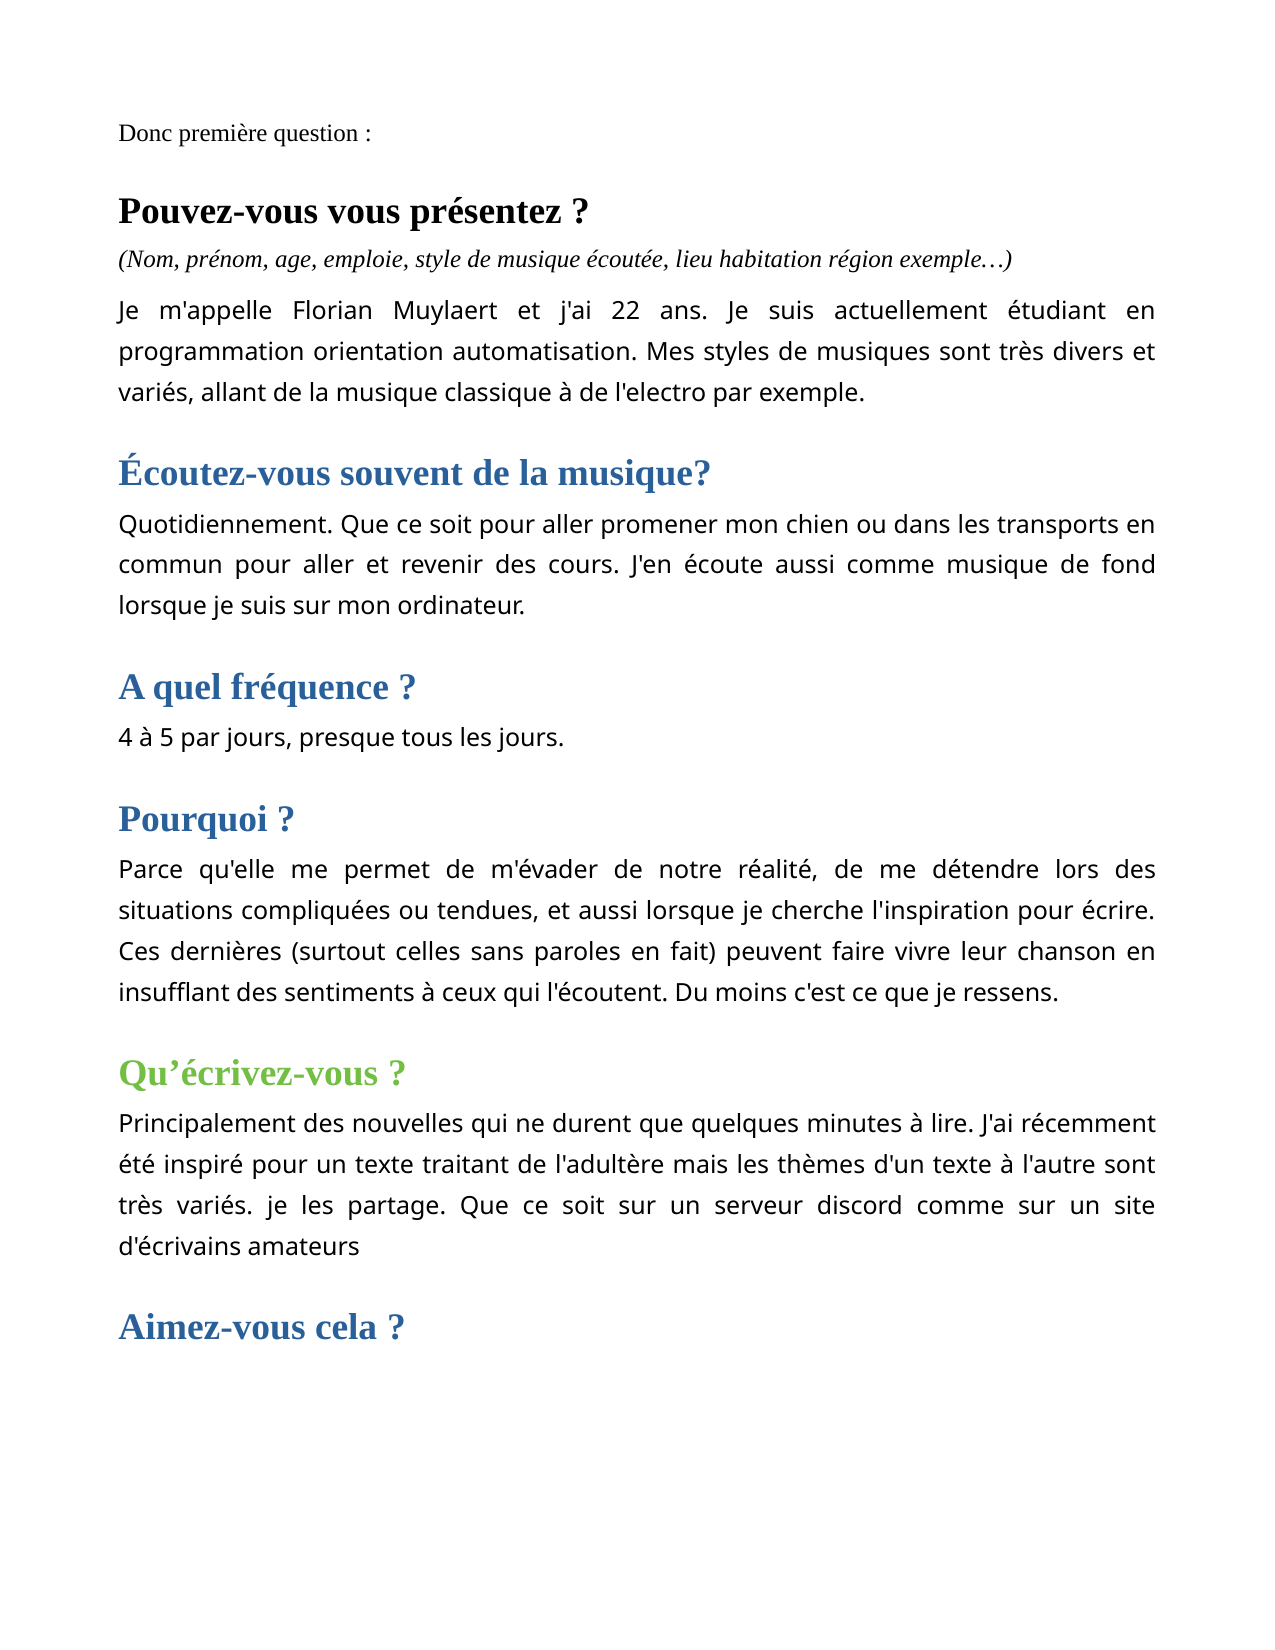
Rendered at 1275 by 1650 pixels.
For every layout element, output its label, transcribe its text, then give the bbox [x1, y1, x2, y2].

text Je m'appelle Florian Muylaert et j'ai 22 ans. Je suis actuellement étudiant en programmation orientation automatisation. Mes styles de musiques sont très divers et variés, allant de la musique classique à de l'electro par exemple. [118, 293, 1157, 408]
subtitle Pouvez-vous vous présentez ? [118, 188, 1157, 231]
text (Nom, prénom, age, emploie, style de musique écoutée, lieu habitation région exemple…) [118, 244, 1157, 272]
text 4 à 5 par jours, presque tous les jours. [118, 720, 1157, 754]
text Quotidiennement. Que ce soit pour aller promener mon chien ou dans les transports en commun pour aller et revenir des cours. J'en écoute aussi comme musique de fond lorsque je suis sur mon ordinateur. [118, 506, 1157, 622]
text Donc première question : [118, 118, 1157, 147]
text Parce qu'elle me permet de m'évader de notre réalité, de me détendre lors des situations compliquées ou tendues, et aussi lorsque je cherche l'inspiration pour écrire. Ces dernières (surtout celles sans paroles en fait) peuvent faire vivre leur chanson en insufflant des sentiments à ceux qui l'écoutent. Du moins c'est ce que je ressens. [118, 852, 1157, 1008]
subtitle A quel fréquence ? [118, 664, 1157, 707]
subtitle Écoutez-vous souvent de la musique? [118, 451, 1157, 494]
text Principalement des nouvelles qui ne durent que quelques minutes à lire. J'ai récemment été inspiré pour un texte traitant de l'adultère mais les thèmes d'un texte à l'autre sont très variés. je les partage. Que ce soit sur un serveur discord comme sur un site d'écrivains amateurs [118, 1106, 1157, 1263]
subtitle Qu’écrivez-vous ? [118, 1050, 1157, 1093]
subtitle Aimez-vous cela ? [118, 1305, 1157, 1348]
subtitle Pourquoi ? [118, 796, 1157, 839]
